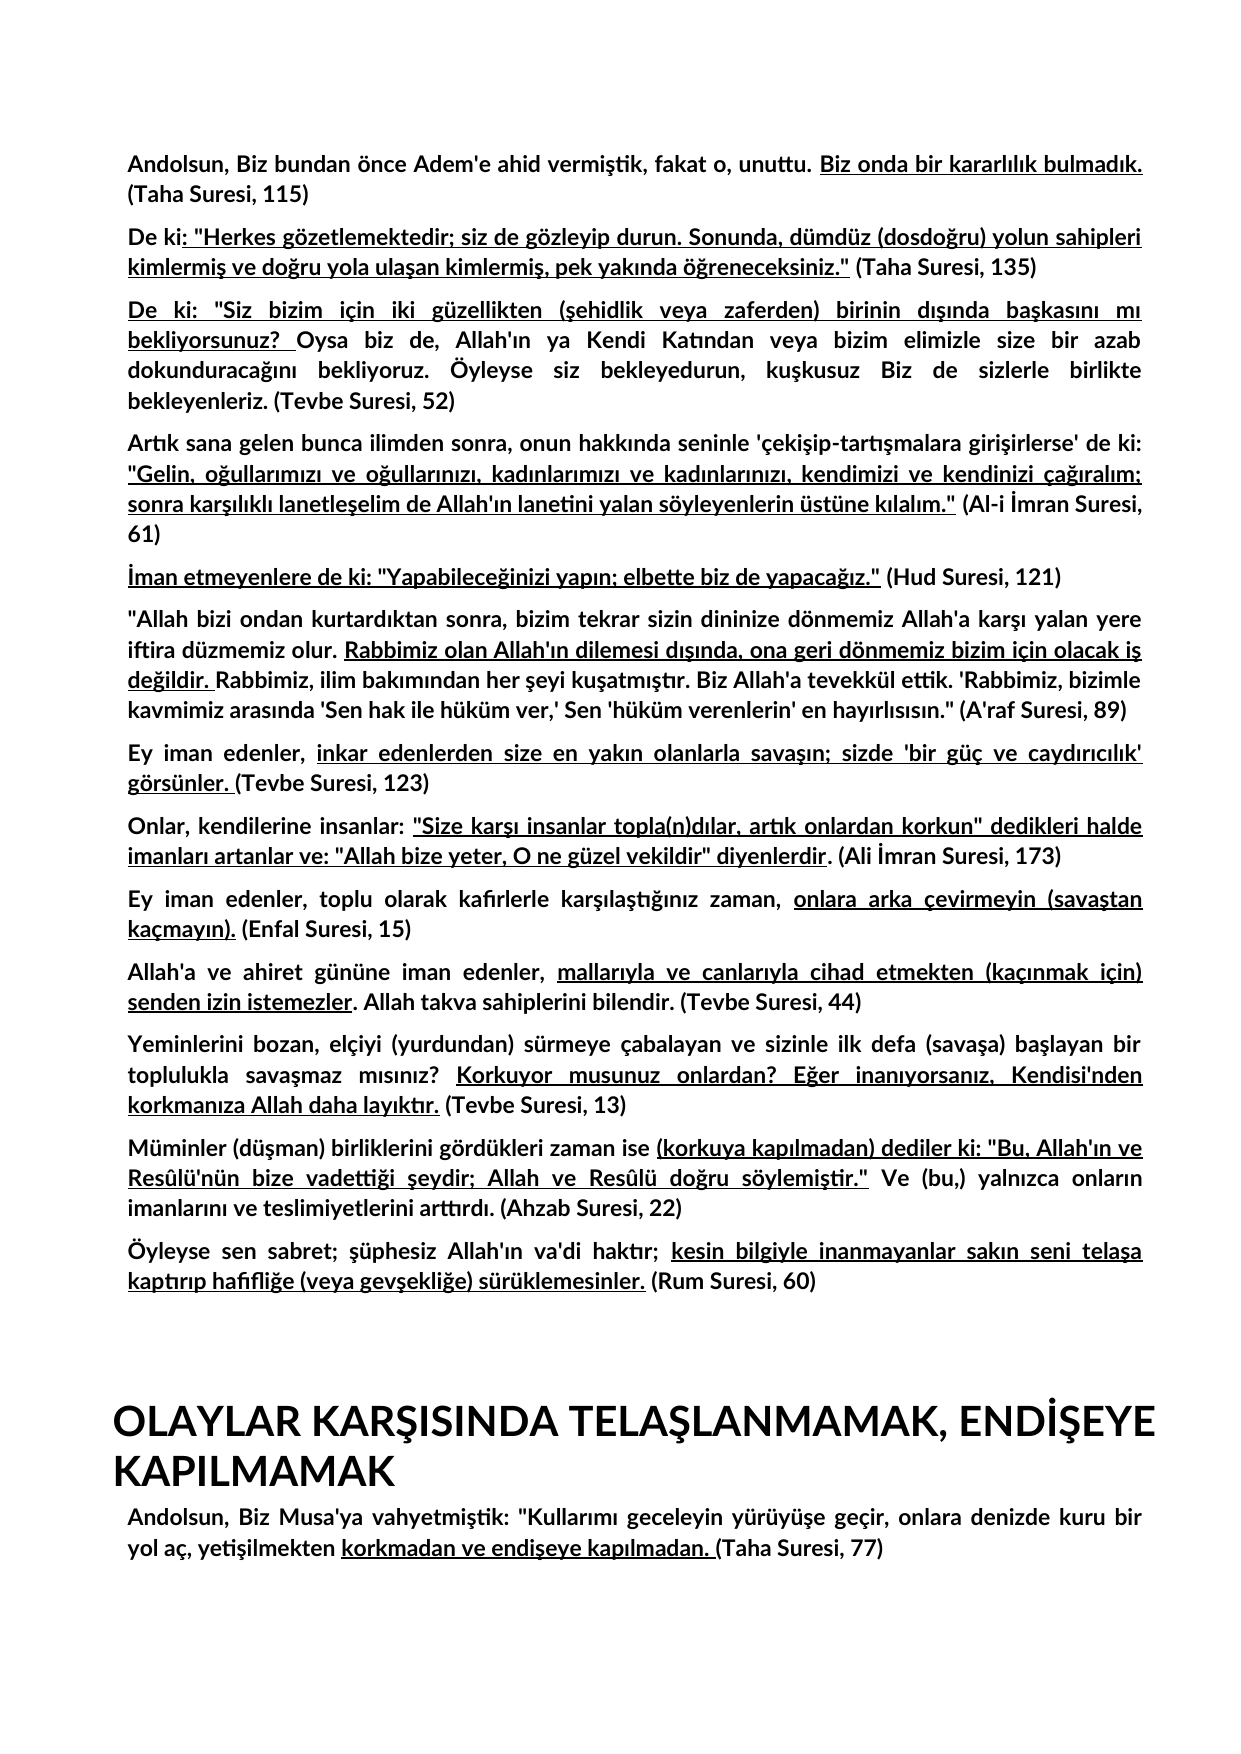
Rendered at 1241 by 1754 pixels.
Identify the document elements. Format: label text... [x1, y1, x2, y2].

text Allah'a ve ahiret gününe iman edenler, mallarıyla ve canlarıyla cihad etmekten (kaçınmak için) senden izin istemezler. Allah takva sahiplerini bilendir. (Tevbe Suresi, 44) [127, 957, 1143, 1015]
text Andolsun, Biz bundan önce Adem'e ahid vermiştik, fakat o, unuttu. Biz onda bir kararlılık bulmadık. (Taha Suresi, 115) [127, 150, 1143, 208]
text Yeminlerini bozan, elçiyi (yurdundan) sürmeye çabalayan ve sizinle ilk defa (savaşa) başlayan bir toplulukla savaşmaz mısınız? Korkuyor musunuz onlardan? Eğer inanıyorsanız, Kendisi'nden korkmanıza Allah daha layıktır. (Tevbe Suresi, 13) [127, 1030, 1143, 1118]
subtitle OLAYLAR KARŞISINDA TELAŞLANMAMAK, ENDİŞEYE KAPILMAMAK [112, 1395, 1165, 1495]
text Ey iman edenler, inkar edenlerden size en yakın olanlarla savaşın; sizde 'bir güç ve caydırıcılık' görsünler. (Tevbe Suresi, 123) [127, 738, 1143, 796]
text De ki: "Herkes gözetlemektedir; siz de gözleyip durun. Sonunda, dümdüz (dosdoğru) yolun sahipleri kimlermiş ve doğru yola ulaşan kimlermiş, pek yakında öğreneceksiniz." (Taha Suresi, 135) [127, 223, 1143, 281]
text Andolsun, Biz Musa'ya vahyetmiştik: "Kullarımı geceleyin yürüyüşe geçir, onlara denizde kuru bir yol aç, yetişilmekten korkmadan ve endişeye kapılmadan. (Taha Suresi, 77) [127, 1503, 1143, 1561]
text Artık sana gelen bunca ilimden sonra, onun hakkında seninle 'çekişip-tartışmalara girişirlerse' de ki: "Gelin, oğullarımızı ve oğullarınızı, kadınlarımızı ve kadınlarınızı, kendimizi ve kendinizi çağıralım; sonra karşılıklı lanetleşelim de Allah'ın lanetini yalan söyleyenlerin üstüne kılalım." (Al-i İmran Suresi, 61) [127, 429, 1143, 547]
text De ki: "Siz bizim için iki güzellikten (şehidlik veya zaferden) birinin dışında başkasını mı bekliyorsunuz? Oysa biz de, Allah'ın ya Kendi Katından veya bizim elimizle size bir azab dokunduracağını bekliyoruz. Öyleyse siz bekleyedurun, kuşkusuz Biz de sizlerle birlikte bekleyenleriz. (Tevbe Suresi, 52) [127, 296, 1143, 414]
text Öyleyse sen sabret; şüphesiz Allah'ın va'di haktır; kesin bilgiyle inanmayanlar sakın seni telaşa kaptırıp hafifliğe (veya gevşekliğe) sürüklemesinler. (Rum Suresi, 60) [127, 1236, 1143, 1294]
text Müminler (düşman) birliklerini gördükleri zaman ise (korkuya kapılmadan) dediler ki: "Bu, Allah'ın ve Resûlü'nün bize vadettiği şeydir; Allah ve Resûlü doğru söylemiştir." Ve (bu,) yalnızca onların imanlarını ve teslimiyetlerini arttırdı. (Ahzab Suresi, 22) [127, 1133, 1143, 1221]
text "Allah bizi ondan kurtardıktan sonra, bizim tekrar sizin dininize dönmemiz Allah'a karşı yalan yere iftira düzmemiz olur. Rabbimiz olan Allah'ın dilemesi dışında, ona geri dönmemiz bizim için olacak iş değildir. Rabbimiz, ilim bakımından her şeyi kuşatmıştır. Biz Allah'a tevekkül ettik. 'Rabbimiz, bizimle kavmimiz arasında 'Sen hak ile hüküm ver,' Sen 'hüküm verenlerin' en hayırlısısın." (A'raf Suresi, 89) [127, 605, 1143, 723]
text Onlar, kendilerine insanlar: "Size karşı insanlar topla(n)dılar, artık onlardan korkun" dedikleri halde imanları artanlar ve: "Allah bize yeter, O ne güzel vekildir" diyenlerdir. (Ali İmran Suresi, 173) [127, 811, 1143, 869]
text Ey iman edenler, toplu olarak kafirlerle karşılaştığınız zaman, onlara arka çevirmeyin (savaştan kaçmayın). (Enfal Suresi, 15) [127, 884, 1143, 942]
text İman etmeyenlere de ki: "Yapabileceğinizi yapın; elbette biz de yapacağız." (Hud Suresi, 121) [127, 562, 1143, 590]
